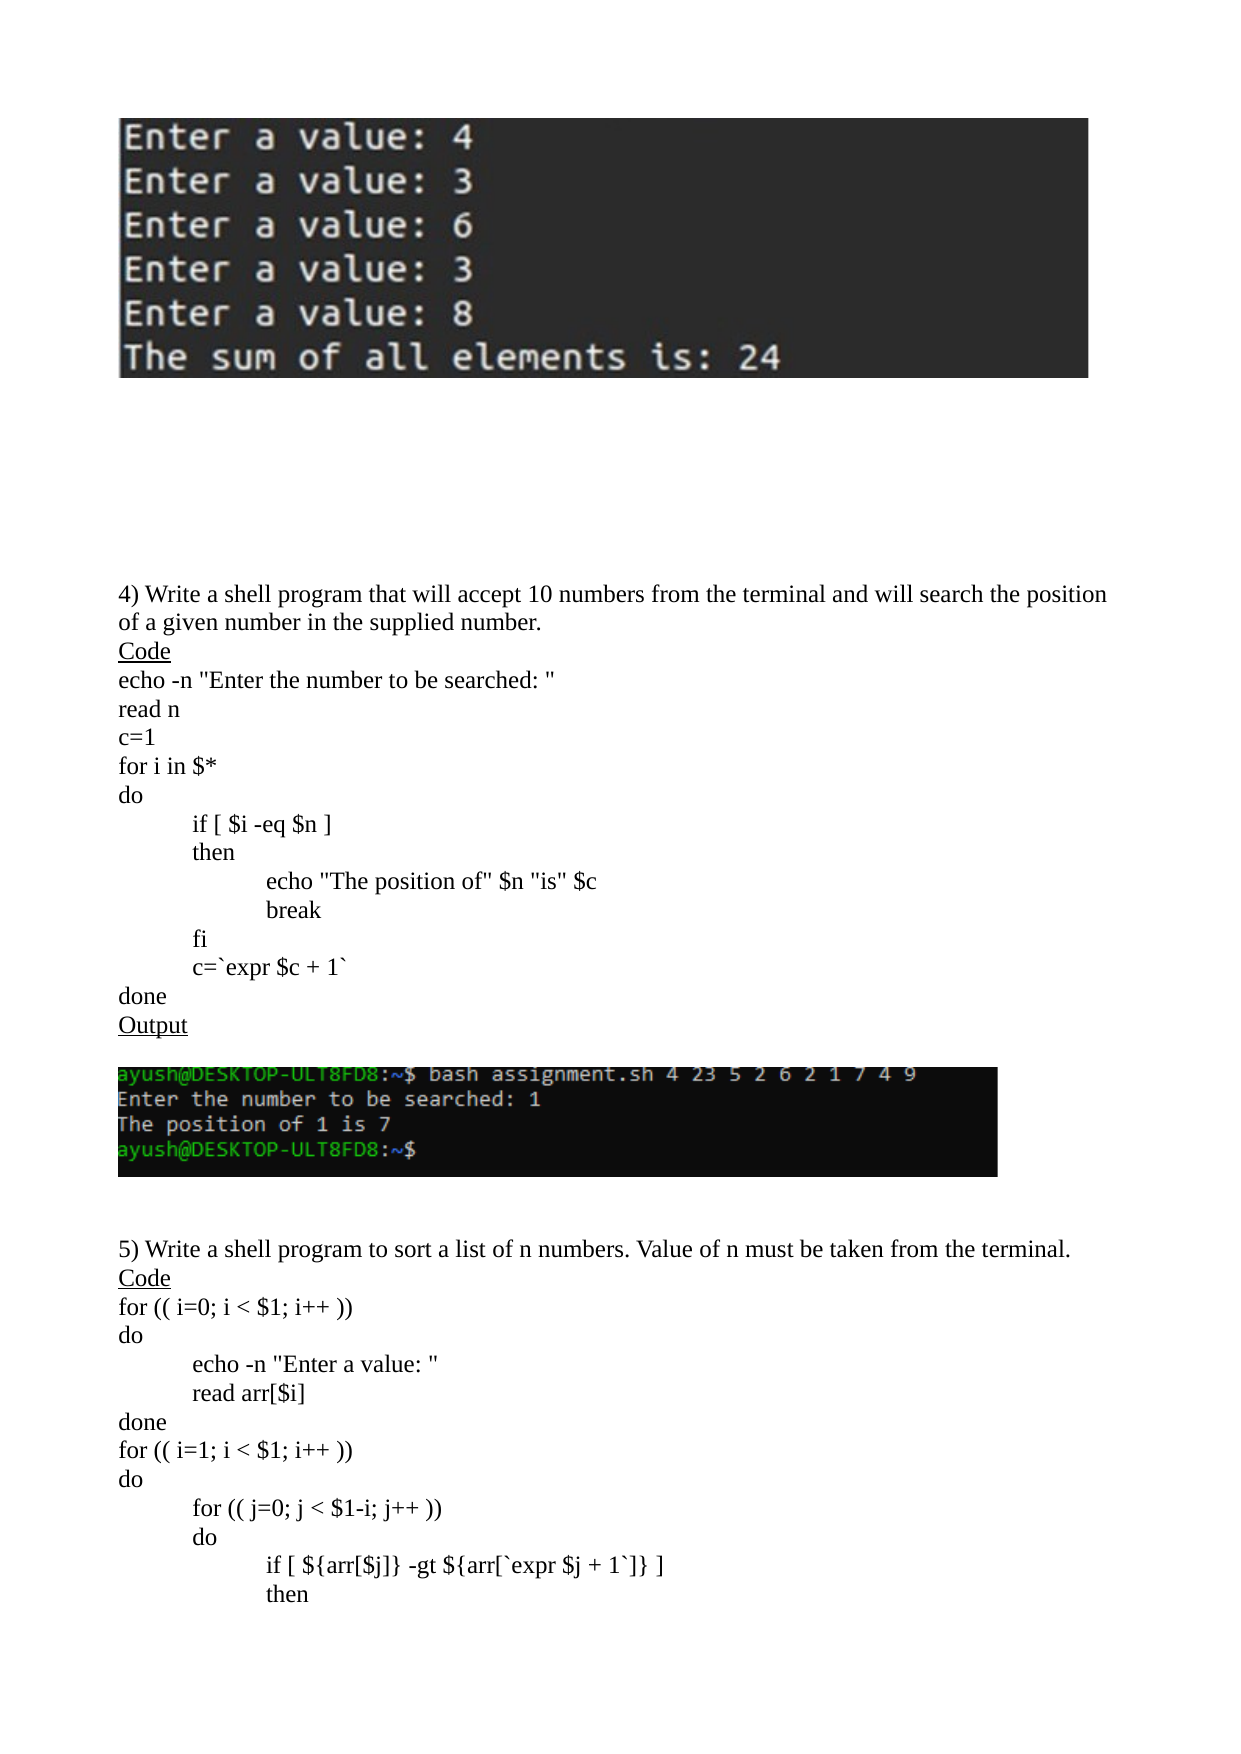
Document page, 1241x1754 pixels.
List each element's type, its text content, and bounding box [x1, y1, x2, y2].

text c=`expr $c + 1` [118, 952, 1122, 981]
text done [118, 981, 1122, 1010]
text do [118, 1522, 1122, 1551]
text for i in $* [118, 751, 1122, 780]
text for (( j=0; j < $1-i; j++ )) [118, 1493, 1122, 1522]
text Output [118, 1010, 1122, 1039]
text read n [118, 694, 1122, 722]
text for (( i=0; i < $1; i++ )) [118, 1292, 1122, 1321]
text read arr[$i] [118, 1378, 1122, 1407]
text if [ ${arr[$j]} -gt ${arr[`expr $j + 1`]} ] [118, 1551, 1122, 1579]
text then [118, 1579, 1122, 1608]
text do [118, 780, 1122, 809]
text Code [118, 1263, 1122, 1292]
text do [118, 1321, 1122, 1349]
text do [118, 1464, 1122, 1493]
text break [118, 895, 1122, 924]
text echo -n "Enter a value: " [118, 1349, 1122, 1378]
text echo "The position of" $n "is" $c [118, 866, 1122, 895]
text fi [118, 924, 1122, 952]
text then [118, 837, 1122, 866]
text if [ $i -eq $n ] [118, 809, 1122, 837]
text Code [118, 636, 1122, 665]
text for (( i=1; i < $1; i++ )) [118, 1436, 1122, 1464]
text echo -n "Enter the number to be searched: " [118, 665, 1122, 694]
text c=1 [118, 722, 1122, 751]
text 5) Write a shell program to sort a list of n numbers. Value of n must be taken from the terminal. [118, 1234, 1122, 1263]
text 4) Write a shell program that will accept 10 numbers from the terminal and will search the position of a given number in the supplied number. [118, 579, 1122, 636]
text done [118, 1407, 1122, 1436]
